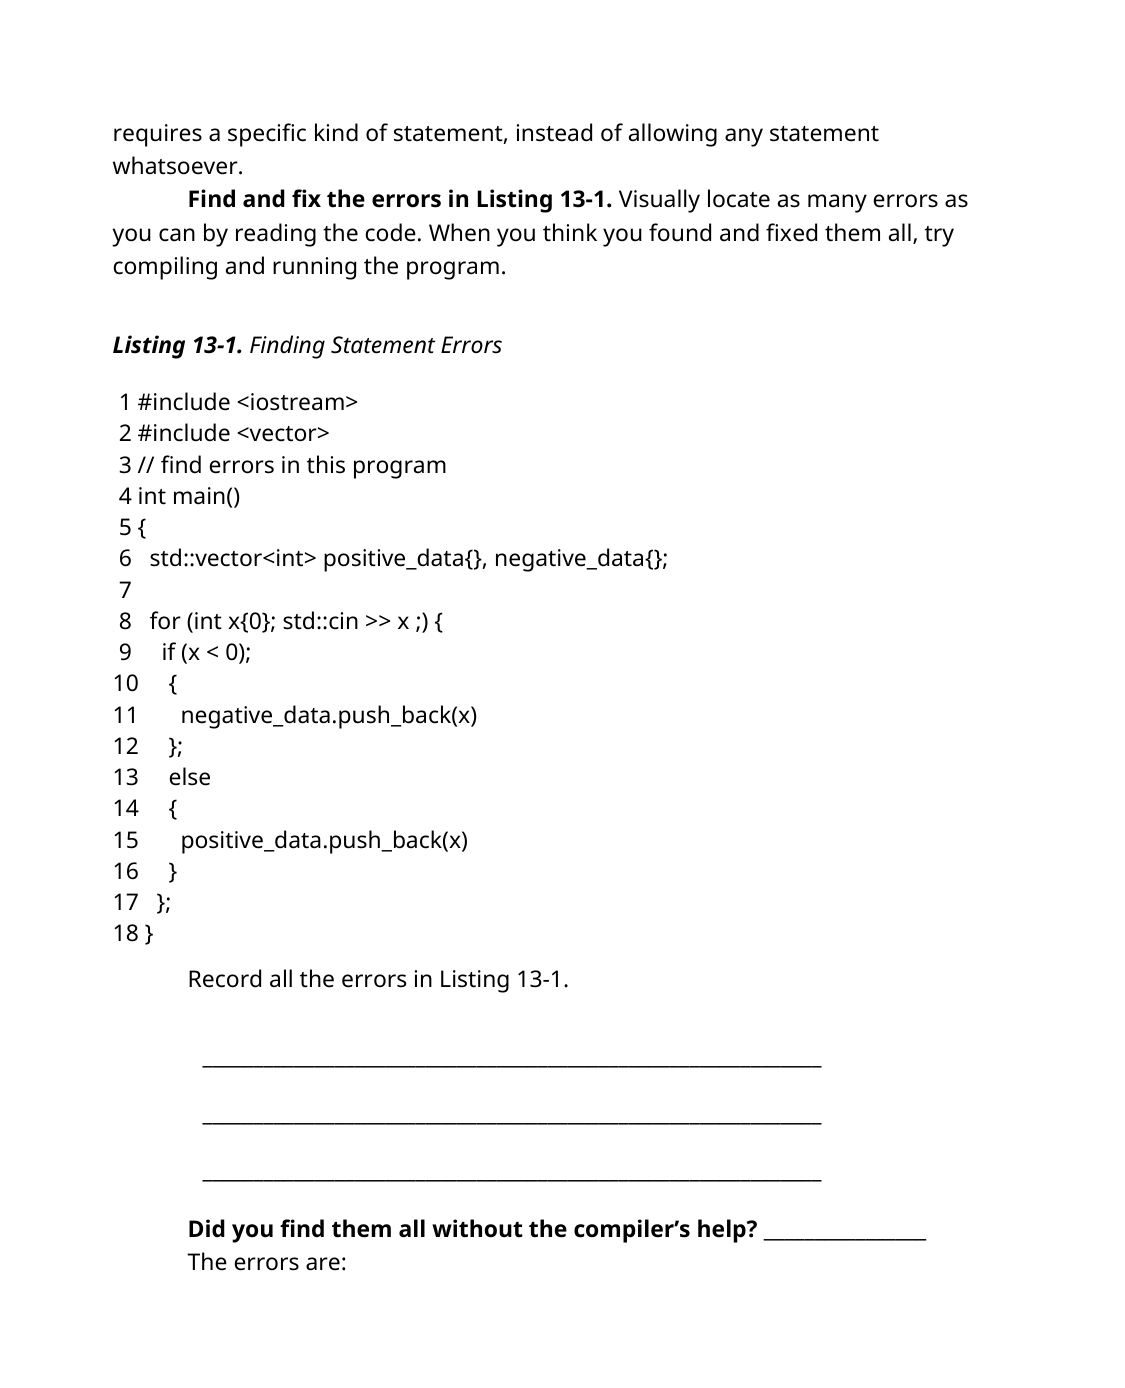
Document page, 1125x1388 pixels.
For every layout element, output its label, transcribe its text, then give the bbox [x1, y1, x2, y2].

text Listing 13-1. Finding Statement Errors [112, 329, 1012, 361]
text 9 if (x < 0); [112, 636, 1012, 667]
text 7 [112, 573, 1012, 605]
text 8 for (int x{0}; std::cin >> x ;) { [112, 605, 1012, 636]
text 12 }; [112, 730, 1012, 761]
text 10 { [112, 667, 1012, 698]
text Did you find them all without the compiler’s help? ________________ [112, 1211, 1012, 1244]
text The errors are: [112, 1244, 1012, 1277]
text requires a specific kind of statement, instead of allowing any statement whatsoever. [112, 115, 1012, 181]
text 18 } [112, 917, 1012, 948]
text 16 } [112, 855, 1012, 886]
text 3 // find errors in this program [112, 448, 1012, 480]
text 13 else [112, 761, 1012, 792]
text 1 #include <iostream> [112, 386, 1012, 417]
text 4 int main() [112, 480, 1012, 511]
list _____________________________________________________________ [202, 1040, 1012, 1071]
text 11 negative_data.push_back(x) [112, 698, 1012, 730]
text 17 }; [112, 886, 1012, 917]
list _____________________________________________________________ [202, 1154, 1012, 1185]
text Record all the errors in Listing 13-1. [112, 961, 1012, 994]
text Find and fix the errors in Listing 13-1. Visually locate as many errors as you can by reading the code. When you think you found and fixed them all, try compiling and running the program. [112, 181, 1012, 281]
text 15 positive_data.push_back(x) [112, 823, 1012, 855]
text 2 #include <vector> [112, 417, 1012, 448]
list _____________________________________________________________ [202, 1097, 1012, 1128]
text 14 { [112, 792, 1012, 823]
text 5 { [112, 511, 1012, 542]
text 6 std::vector<int> positive_data{}, negative_data{}; [112, 542, 1012, 573]
